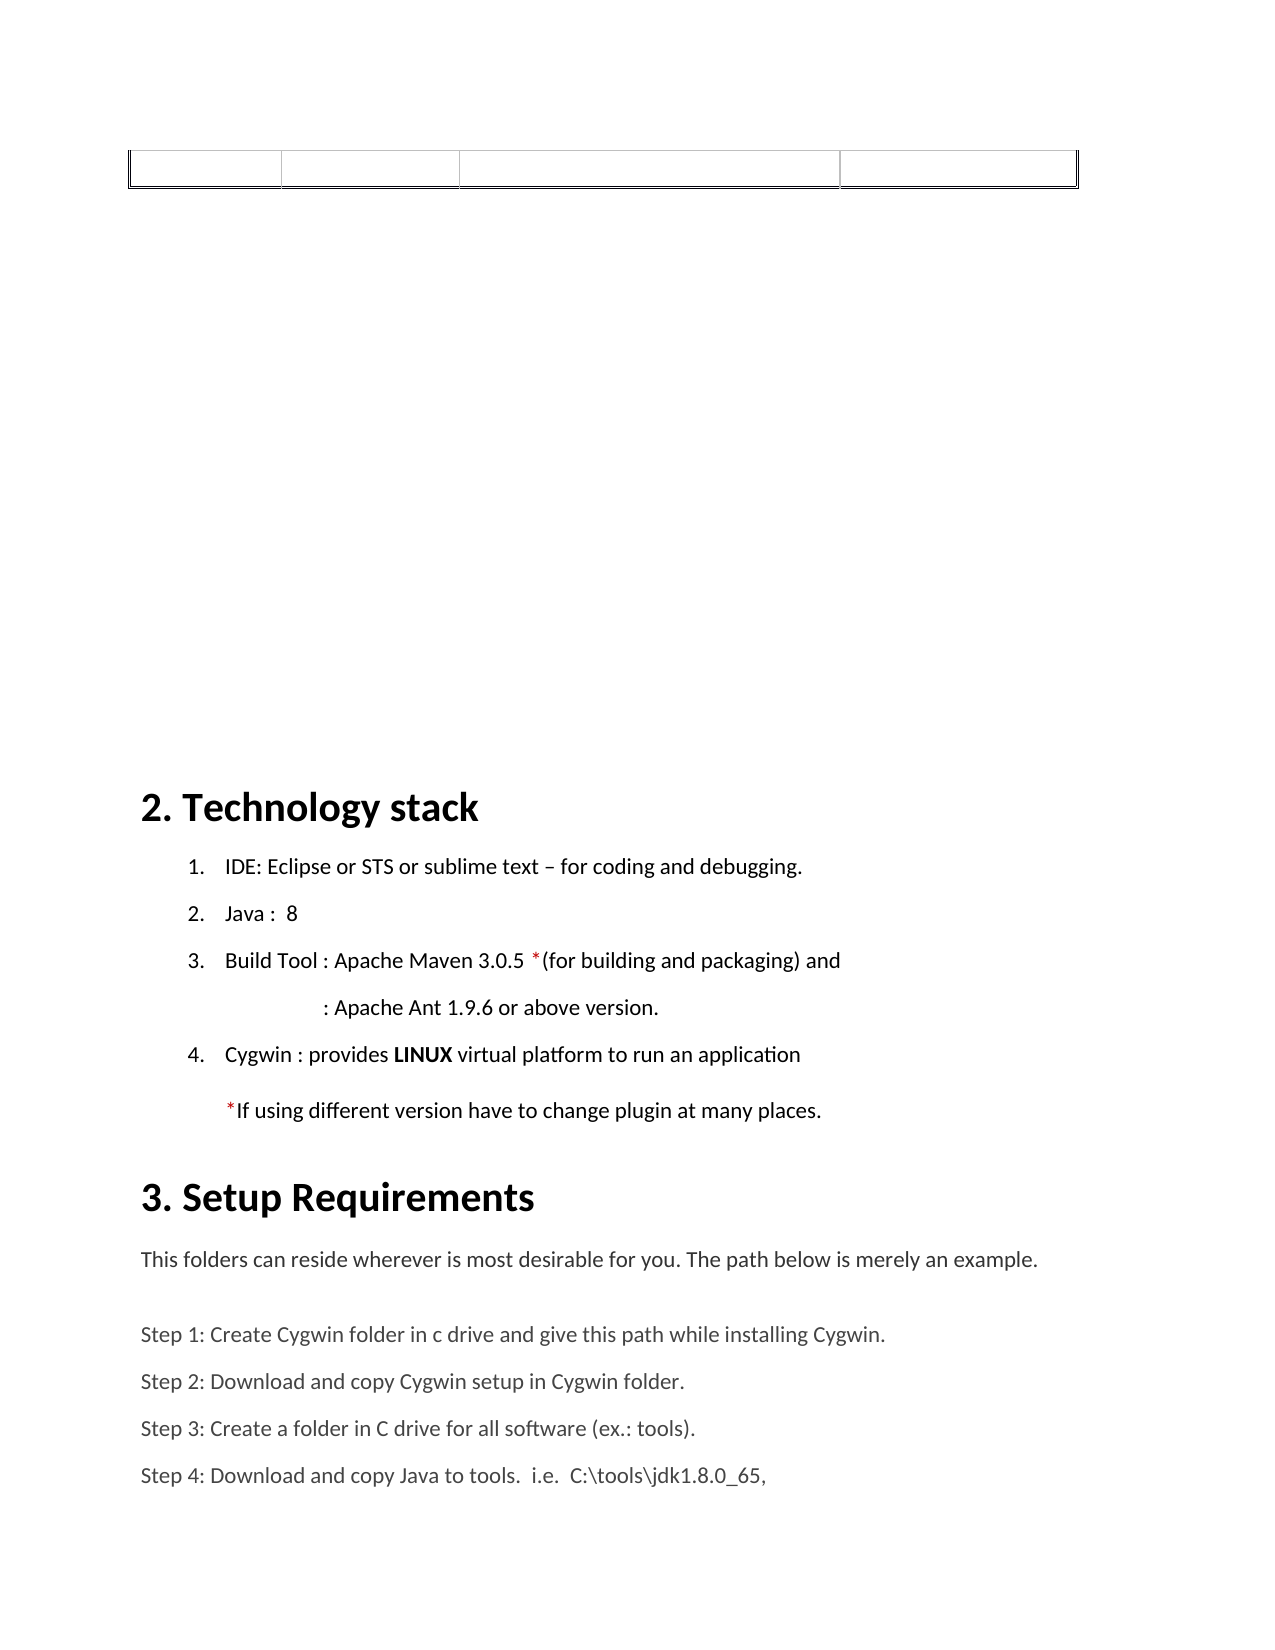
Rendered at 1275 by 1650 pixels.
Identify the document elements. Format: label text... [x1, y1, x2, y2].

text Step 1: Create Cygwin folder in c drive and give this path while installing Cygwin. [141, 1320, 1116, 1348]
text Step 3: Create a folder in C drive for all software (ex.: tools). [141, 1414, 1116, 1442]
list Cygwin : provides LINUX virtual platform to run an application [187, 1040, 1116, 1068]
list : Apache Ant 1.9.6 or above version. [225, 993, 1116, 1021]
text *If using different version have to change plugin at many places. [225, 1096, 1116, 1124]
table_cell [131, 151, 281, 186]
table_cell [282, 151, 459, 186]
text 2. Technology stack [141, 781, 1116, 831]
text Step 4: Download and copy Java to tools. i.e. C:\tools\jdk1.8.0_65, [141, 1461, 1116, 1489]
text This folders can reside wherever is most desirable for you. The path below is merely an example. [141, 1242, 1116, 1273]
table_cell [841, 151, 1076, 186]
table_cell [460, 151, 839, 186]
list Java : 8 [187, 899, 1116, 927]
list IDE: Eclipse or STS or sublime text – for coding and debugging. [187, 852, 1116, 880]
text Step 2: Download and copy Cygwin setup in Cygwin folder. [141, 1367, 1116, 1395]
list Build Tool : Apache Maven 3.0.5 *(for building and packaging) and [187, 946, 1116, 974]
text 3. Setup Requirements [141, 1171, 1116, 1221]
